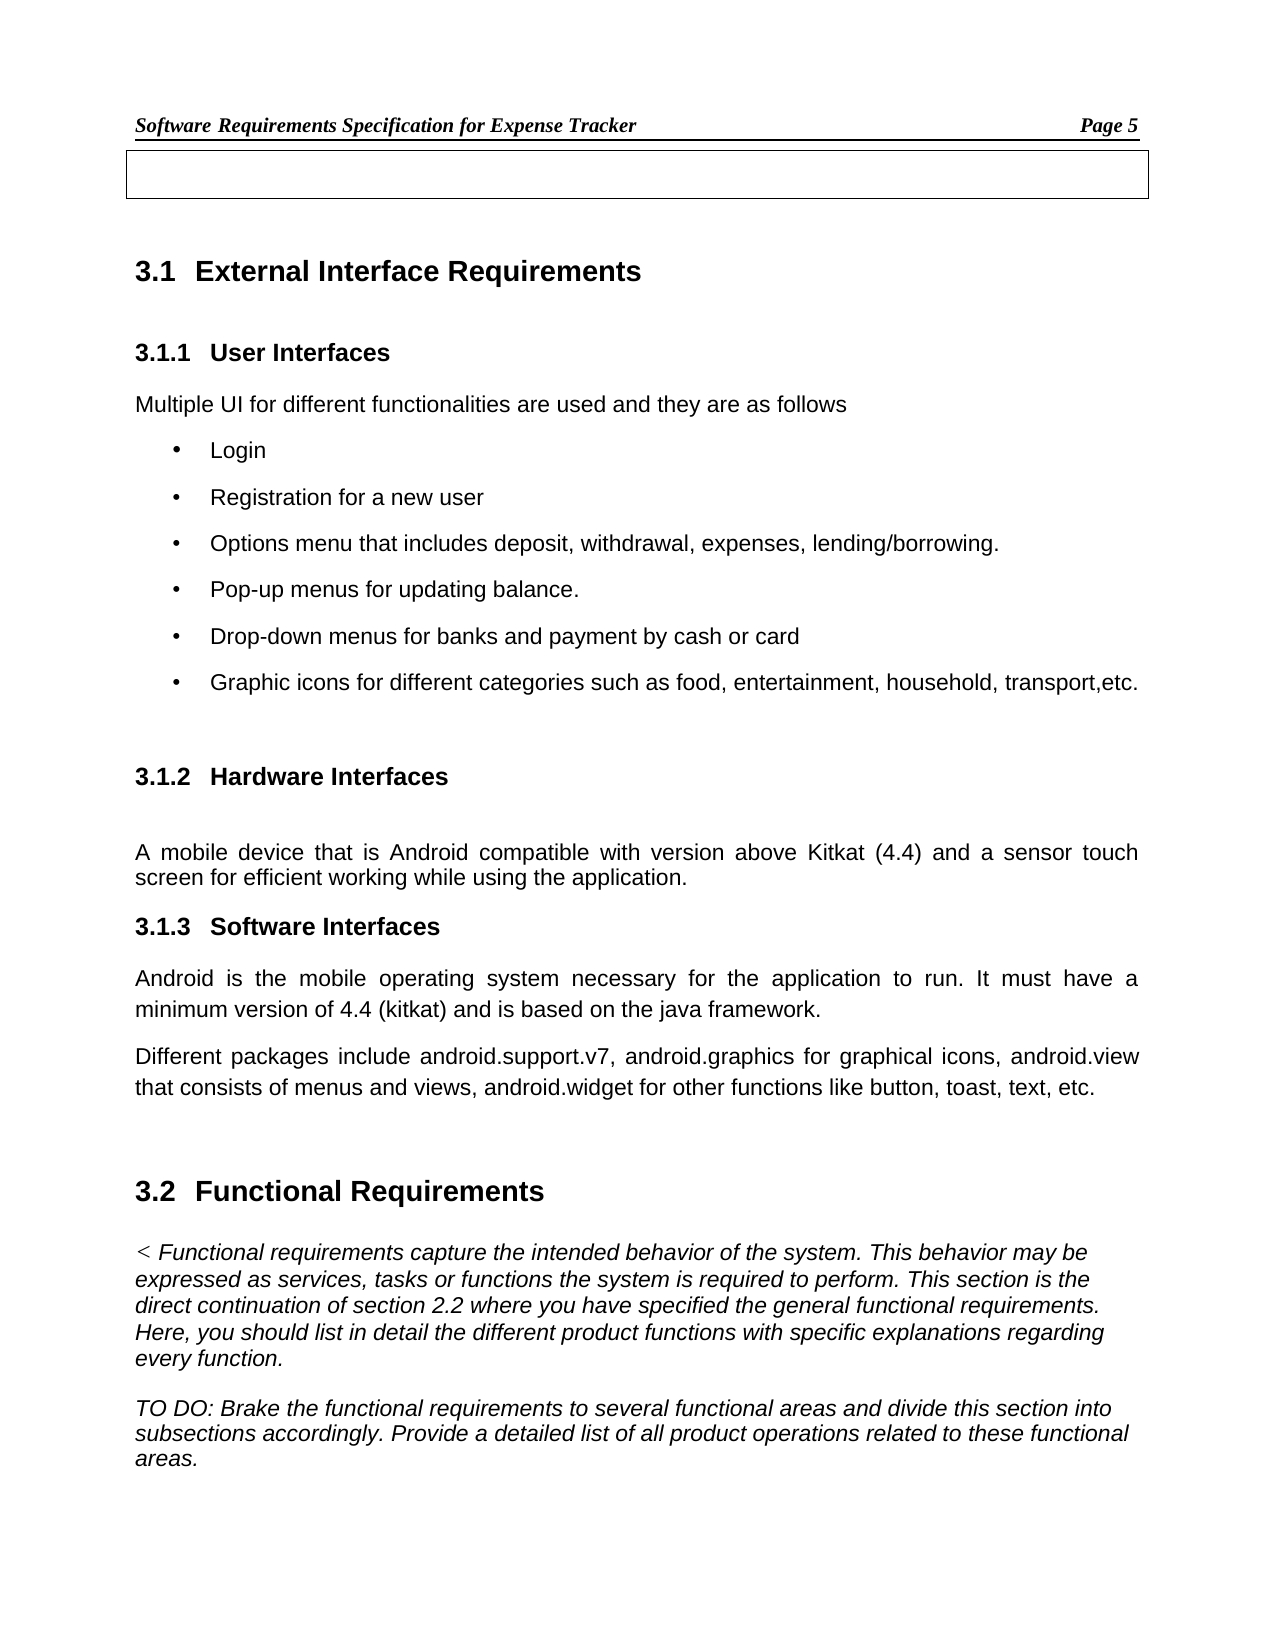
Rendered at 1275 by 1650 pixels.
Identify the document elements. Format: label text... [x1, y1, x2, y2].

text < Functional requirements capture the intended behavior of the system. This behavior may be expressed as services, tasks or functions the system is required to perform. This section is the direct continuation of section 2.2 where you have specified the general functional requirements. Here, you should list in detail the different product functions with specific explanations regarding every function. [135, 1237, 1140, 1371]
text A mobile device that is Android compatible with version above Kitkat (4.4) and a sensor touch screen for efficient working while using the application. [135, 840, 1140, 890]
list Drop-down menus for banks and payment by cash or card [172, 623, 1140, 649]
list Login [172, 437, 1140, 464]
text Different packages include android.support.v7, android.graphics for graphical icons, android.view that consists of menus and views, android.widget for other functions like button, toast, text, etc. [135, 1043, 1140, 1101]
list Graphic icons for different categories such as food, entertainment, household, transport,etc. [172, 669, 1140, 695]
subtitle Software Interfaces [135, 915, 1140, 940]
text Android is the mobile operating system necessary for the application to run. It must have a minimum version of 4.4 (kitkat) and is based on the java framework. [135, 965, 1140, 1023]
subtitle External Interface Requirements [135, 253, 1140, 287]
list Options menu that includes deposit, withdrawal, expenses, lending/borrowing. [172, 530, 1140, 557]
subtitle Specific Requirements [127, 151, 1148, 198]
subtitle Hardware Interfaces [135, 765, 1140, 790]
text Multiple UI for different functionalities are used and they are as follows [135, 391, 1140, 418]
subtitle Functional Requirements [135, 1174, 1140, 1208]
list Registration for a new user [172, 484, 1140, 511]
subtitle User Interfaces [135, 341, 1140, 366]
text TO DO: Brake the functional requirements to several functional areas and divide this section into subsections accordingly. Provide a detailed list of all product operations related to these functional areas. [135, 1396, 1140, 1471]
list Pop-up menus for updating balance. [172, 576, 1140, 603]
